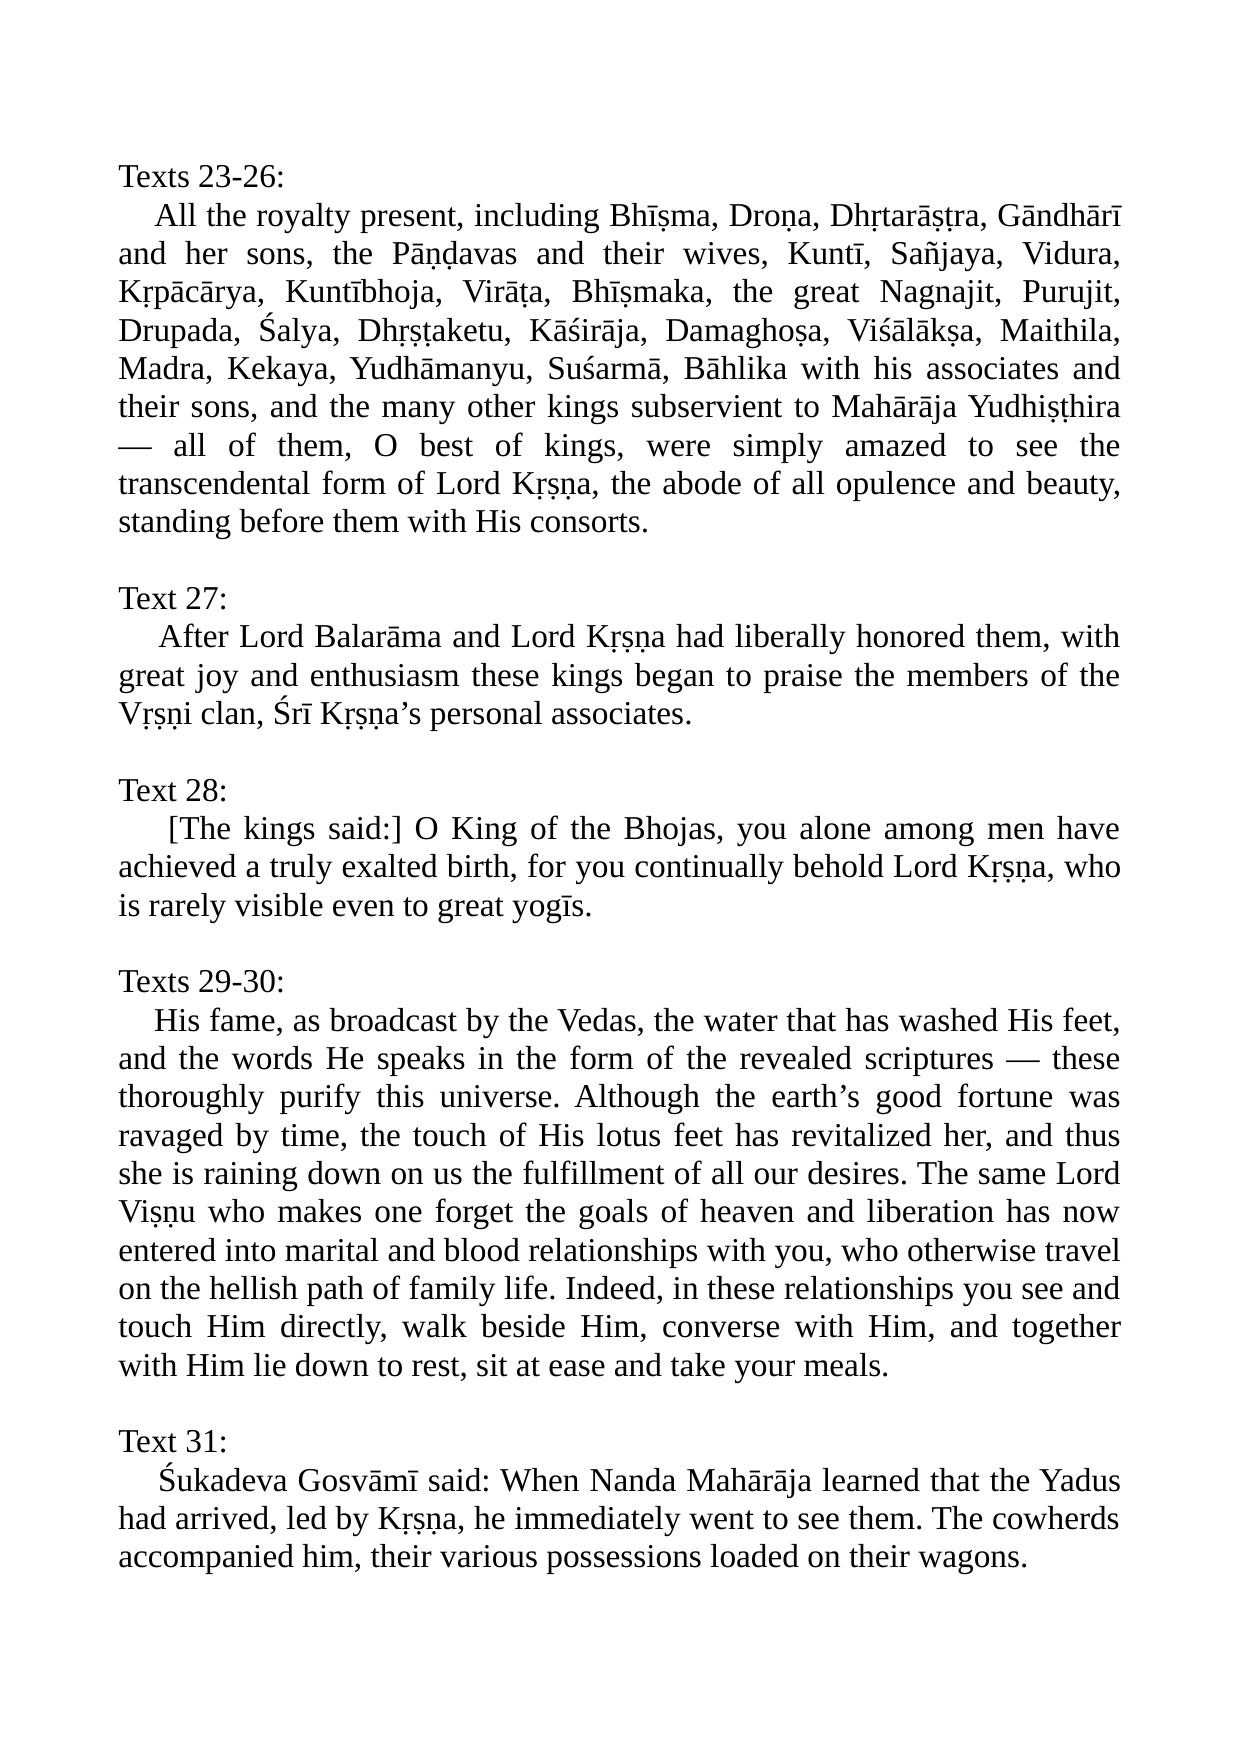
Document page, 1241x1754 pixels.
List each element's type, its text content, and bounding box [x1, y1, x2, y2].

text Texts 23-26: [118, 156, 1122, 195]
text Text 28: [118, 770, 1122, 808]
text Śukadeva Gosvāmī said: When Nanda Mahārāja learned that the Yadus had arrived, led by Kṛṣṇa, he immediately went to see them. The cowherds accompanied him, their various possessions loaded on their wagons. [118, 1460, 1122, 1575]
text Texts 29-30: [118, 961, 1122, 1000]
text [The kings said:] O King of the Bhojas, you alone among men have achieved a truly exalted birth, for you continually behold Lord Kṛṣṇa, who is rarely visible even to great yogīs. [118, 808, 1122, 923]
text After Lord Balarāma and Lord Kṛṣṇa had liberally honored them, with great joy and enthusiasm these kings began to praise the members of the Vṛṣṇi clan, Śrī Kṛṣṇa’s personal associates. [118, 616, 1122, 731]
text Text 31: [118, 1421, 1122, 1460]
text All the royalty present, including Bhīṣma, Droṇa, Dhṛtarāṣṭra, Gāndhārī and her sons, the Pāṇḍavas and their wives, Kuntī, Sañjaya, Vidura, Kṛpācārya, Kuntībhoja, Virāṭa, Bhīṣmaka, the great Nagnajit, Purujit, Drupada, Śalya, Dhṛṣṭaketu, Kāśirāja, Damaghoṣa, Viśālākṣa, Maithila, Madra, Kekaya, Yudhāmanyu, Suśarmā, Bāhlika with his associates and their sons, and the many other kings subservient to Mahārāja Yudhiṣṭhira — all of them, O best of kings, were simply amazed to see the transcendental form of Lord Kṛṣṇa, the abode of all opulence and beauty, standing before them with His consorts. [118, 195, 1122, 540]
text Text 27: [118, 578, 1122, 616]
text His fame, as broadcast by the Vedas, the water that has washed His feet, and the words He speaks in the form of the revealed scriptures — these thoroughly purify this universe. Although the earth’s good fortune was ravaged by time, the touch of His lotus feet has revitalized her, and thus she is raining down on us the fulfillment of all our desires. The same Lord Viṣṇu who makes one forget the goals of heaven and liberation has now entered into marital and blood relationships with you, who otherwise travel on the hellish path of family life. Indeed, in these relationships you see and touch Him directly, walk beside Him, converse with Him, and together with Him lie down to rest, sit at ease and take your meals. [118, 1000, 1122, 1383]
